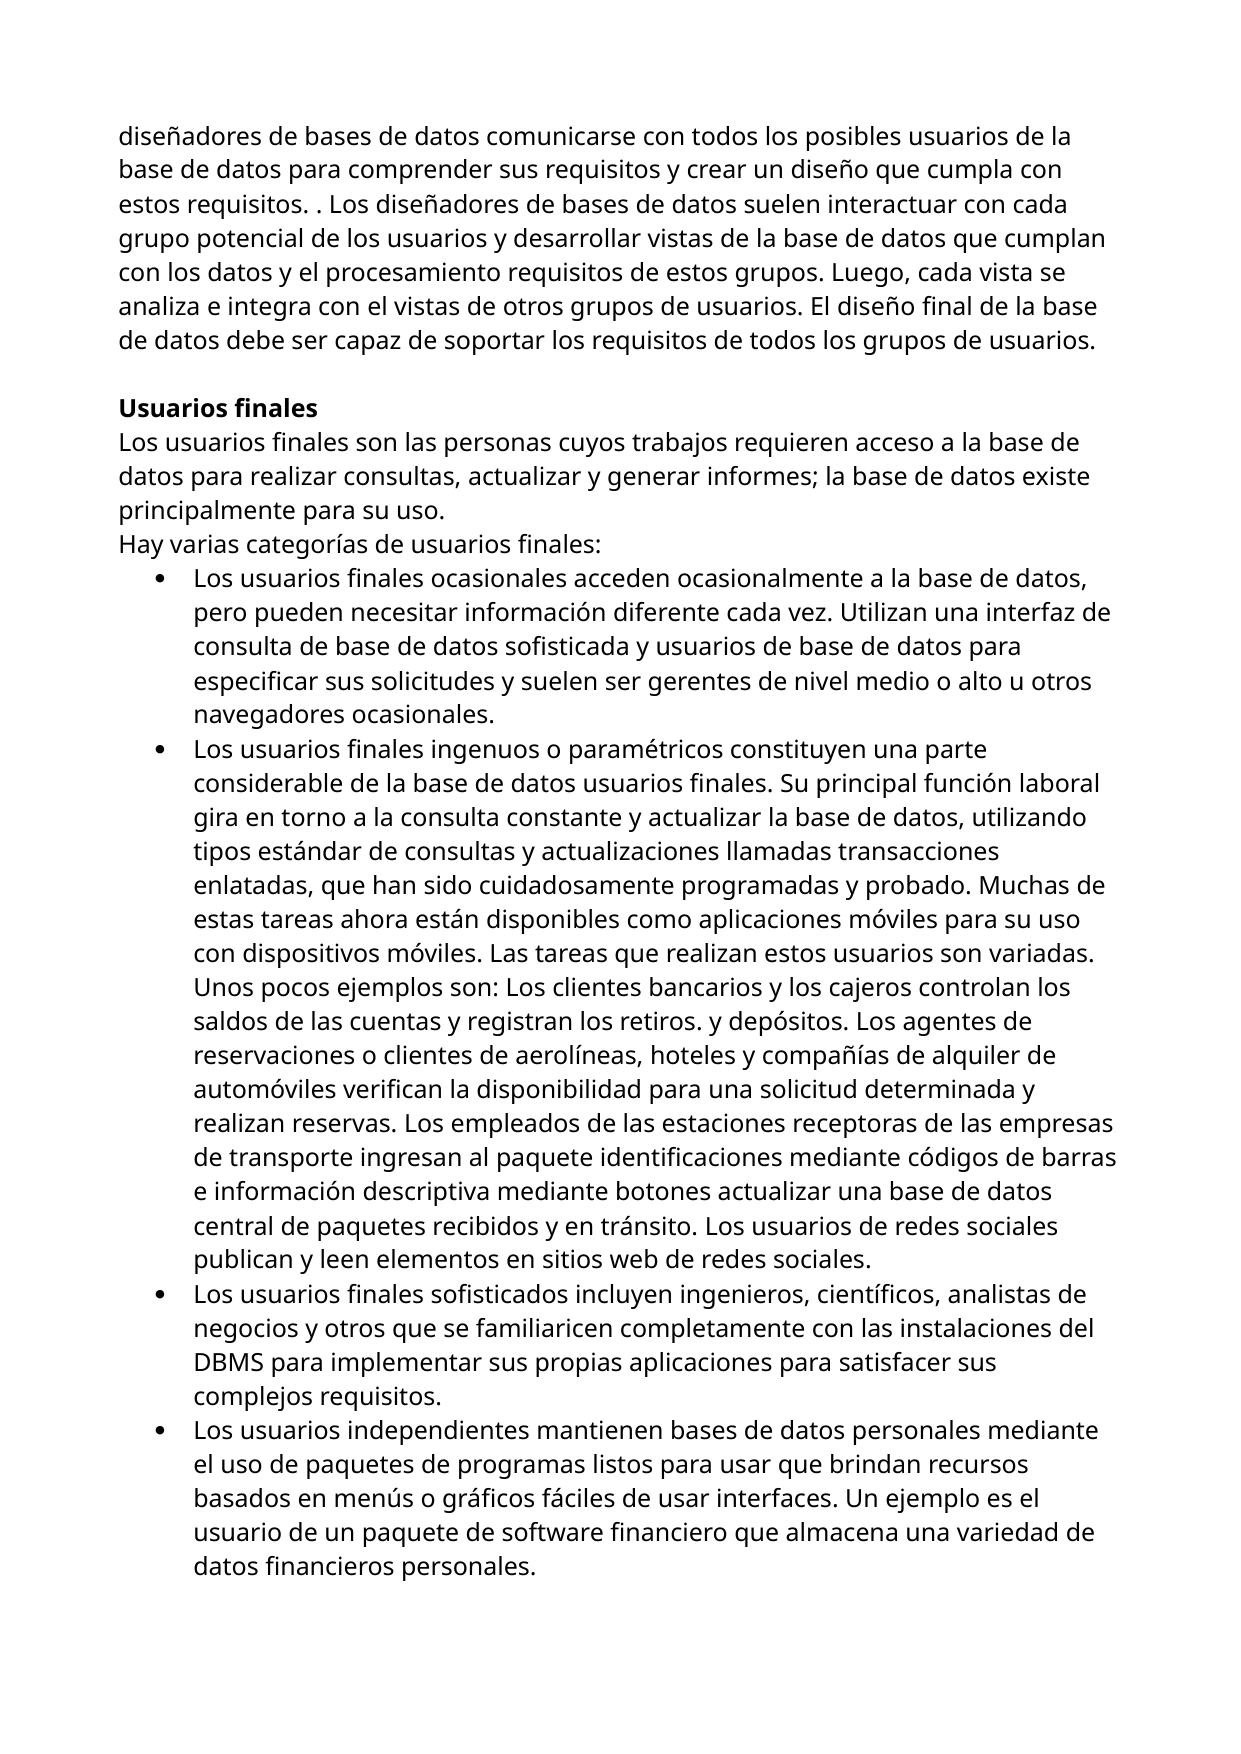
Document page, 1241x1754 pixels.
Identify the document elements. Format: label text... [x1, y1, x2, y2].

text Hay varias categorías de usuarios finales: [118, 527, 1122, 561]
list Los usuarios finales ocasionales acceden ocasionalmente a la base de datos, pero pueden necesitar información diferente cada vez. Utilizan una interfaz de consulta de base de datos sofisticada y usuarios de base de datos para especificar sus solicitudes y suelen ser gerentes de nivel medio o alto u otros navegadores ocasionales. [156, 561, 1122, 731]
text Los usuarios finales son las personas cuyos trabajos requieren acceso a la base de datos para realizar consultas, actualizar y generar informes; la base de datos existe principalmente para su uso. [118, 425, 1122, 527]
text diseñadores de bases de datos comunicarse con todos los posibles usuarios de la base de datos para comprender sus requisitos y crear un diseño que cumpla con estos requisitos. . Los diseñadores de bases de datos suelen interactuar con cada grupo potencial de los usuarios y desarrollar vistas de la base de datos que cumplan con los datos y el procesamiento requisitos de estos grupos. Luego, cada vista se analiza e integra con el vistas de otros grupos de usuarios. El diseño final de la base de datos debe ser capaz de soportar los requisitos de todos los grupos de usuarios. [118, 118, 1122, 357]
list Los usuarios independientes mantienen bases de datos personales mediante el uso de paquetes de programas listos para usar que brindan recursos basados ​​en menús o gráficos fáciles de usar interfaces. Un ejemplo es el usuario de un paquete de software financiero que almacena una variedad de datos financieros personales. [156, 1412, 1122, 1583]
text Usuarios finales [118, 391, 1122, 425]
list Los usuarios finales sofisticados incluyen ingenieros, científicos, analistas de negocios y otros que se familiaricen completamente con las instalaciones del DBMS para implementar sus propias aplicaciones para satisfacer sus complejos requisitos. [156, 1276, 1122, 1412]
list Los usuarios finales ingenuos o paramétricos constituyen una parte considerable de la base de datos usuarios finales. Su principal función laboral gira en torno a la consulta constante y actualizar la base de datos, utilizando tipos estándar de consultas y actualizaciones llamadas transacciones enlatadas, que han sido cuidadosamente programadas y probado. Muchas de estas tareas ahora están disponibles como aplicaciones móviles para su uso con dispositivos móviles. Las tareas que realizan estos usuarios son variadas. Unos pocos ejemplos son: Los clientes bancarios y los cajeros controlan los saldos de las cuentas y registran los retiros. y depósitos. Los agentes de reservaciones o clientes de aerolíneas, hoteles y compañías de alquiler de automóviles verifican la disponibilidad para una solicitud determinada y realizan reservas. Los empleados de las estaciones receptoras de las empresas de transporte ingresan al paquete identificaciones mediante códigos de barras e información descriptiva mediante botones actualizar una base de datos central de paquetes recibidos y en tránsito. Los usuarios de redes sociales publican y leen elementos en sitios web de redes sociales. [156, 731, 1122, 1276]
